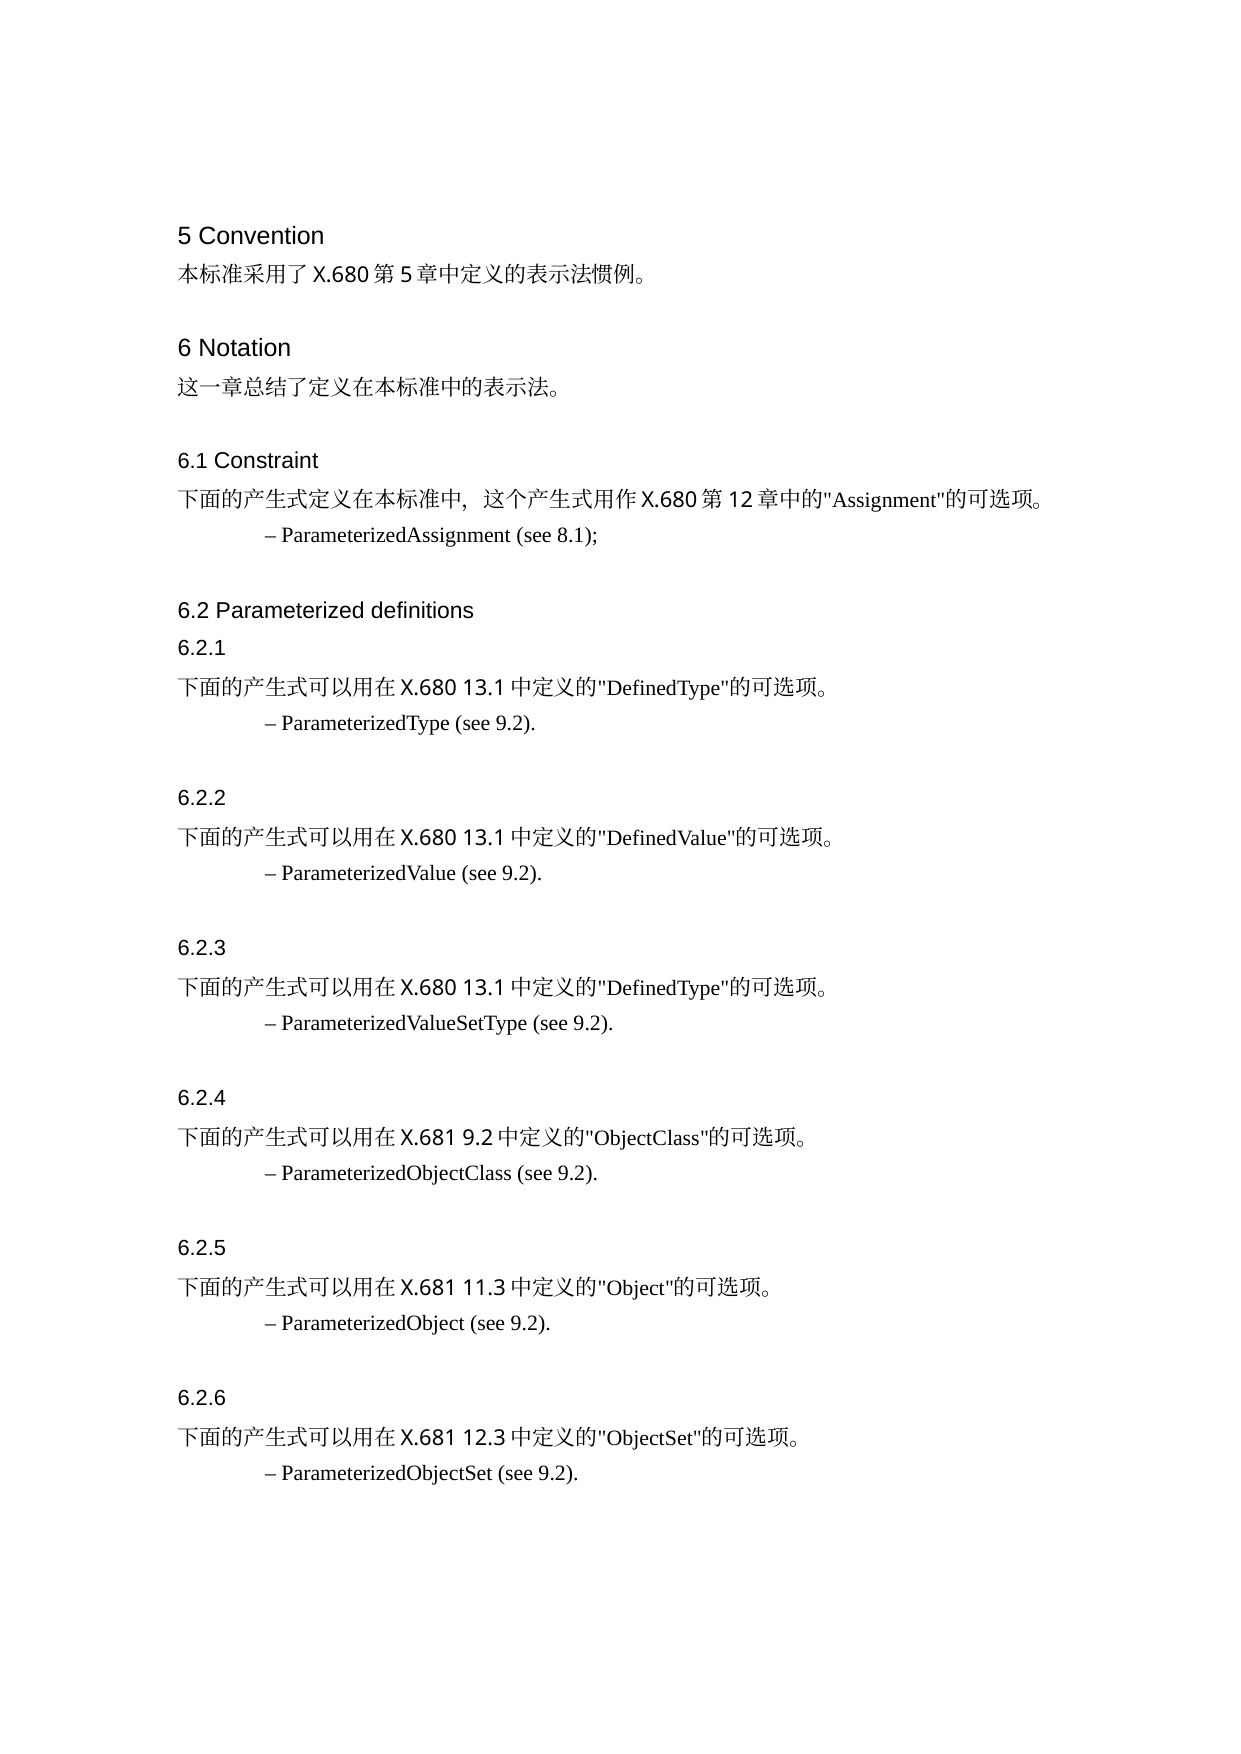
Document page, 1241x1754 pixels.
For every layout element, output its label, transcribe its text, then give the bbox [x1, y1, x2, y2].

subtitle 6.2.6 [177, 1379, 1063, 1417]
text – ParameterizedType (see 9.2). [177, 704, 1063, 742]
text 本标准采用了X.680第5章中定义的表示法惯例。 [177, 254, 1063, 292]
text – ParameterizedObject (see 9.2). [177, 1304, 1063, 1342]
text 下面的产生式可以用在X.680 13.1中定义的"DefinedType"的可选项。 [177, 967, 1063, 1004]
text 这一章总结了定义在本标准中的表示法。 [177, 367, 1063, 404]
subtitle 6.1 Constraint [177, 442, 1063, 479]
text 下面的产生式可以用在X.680 13.1中定义的"DefinedValue"的可选项。 [177, 817, 1063, 854]
text 下面的产生式可以用在X.680 13.1中定义的"DefinedType"的可选项。 [177, 667, 1063, 704]
subtitle 6.2.2 [177, 779, 1063, 817]
text – ParameterizedAssignment (see 8.1); [177, 517, 1063, 554]
text 下面的产生式可以用在X.681 11.3中定义的"Object"的可选项。 [177, 1267, 1063, 1304]
text 下面的产生式定义在本标准中，这个产生式用作X.680第12章中的"Assignment"的可选项。 [177, 479, 1063, 517]
text 下面的产生式可以用在X.681 12.3中定义的"ObjectSet"的可选项。 [177, 1417, 1063, 1454]
subtitle 6.2.1 [177, 629, 1063, 667]
subtitle 5 Convention [177, 217, 1063, 254]
subtitle 6.2.4 [177, 1079, 1063, 1117]
subtitle 6.2.3 [177, 929, 1063, 967]
text – ParameterizedObjectClass (see 9.2). [177, 1154, 1063, 1192]
text – ParameterizedValue (see 9.2). [177, 854, 1063, 892]
text – ParameterizedValueSetType (see 9.2). [177, 1004, 1063, 1042]
text 下面的产生式可以用在X.681 9.2中定义的"ObjectClass"的可选项。 [177, 1117, 1063, 1154]
text – ParameterizedObjectSet (see 9.2). [177, 1454, 1063, 1492]
subtitle 6 Notation [177, 329, 1063, 367]
subtitle 6.2 Parameterized definitions [177, 592, 1063, 629]
subtitle 6.2.5 [177, 1229, 1063, 1267]
